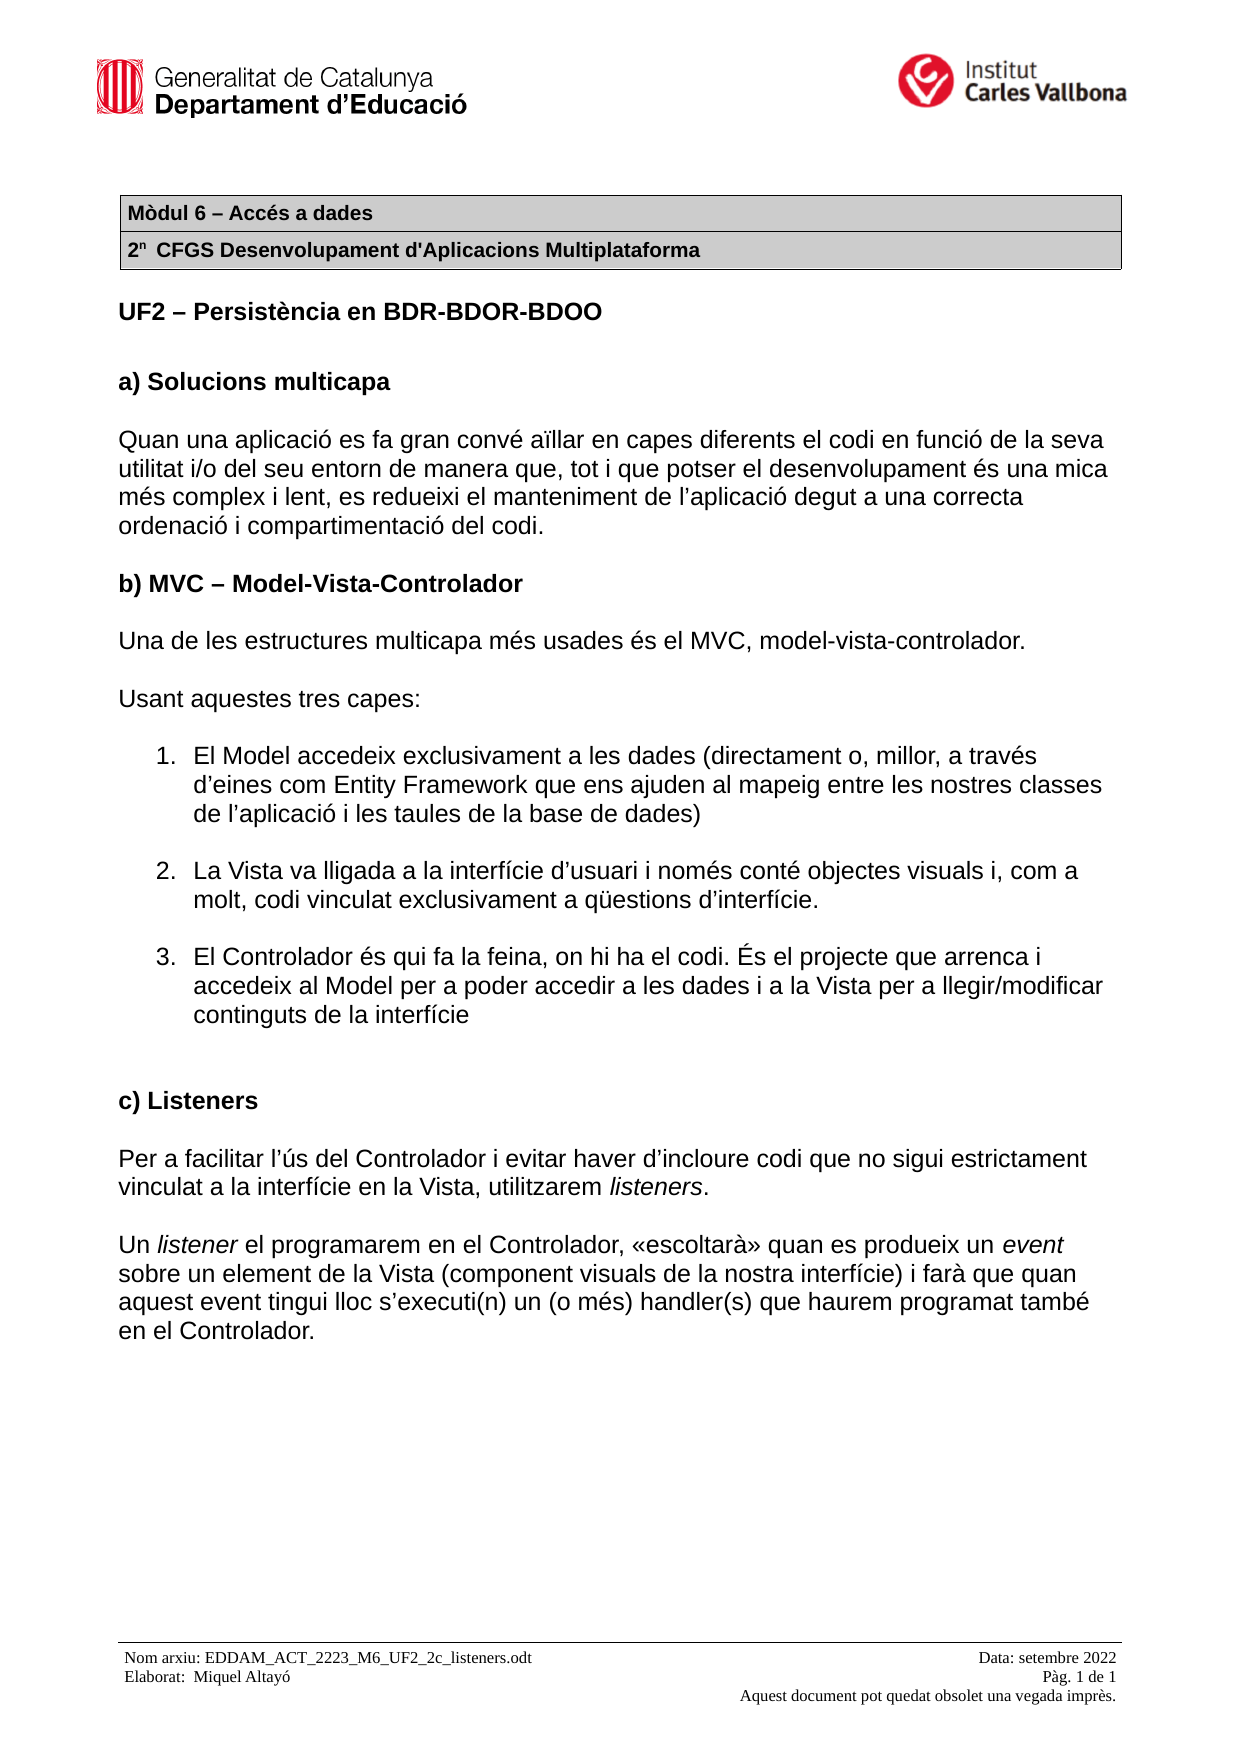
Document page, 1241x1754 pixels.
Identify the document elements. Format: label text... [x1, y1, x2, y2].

text Quan una aplicació es fa gran convé aïllar en capes diferents el codi en funció de la seva utilitat i/o del seu entorn de manera que, tot i que potser el desenvolupament és una mica més complex i lent, es redueixi el manteniment de l’aplicació degut a una correcta ordenació i compartimentació del codi. [118, 425, 1122, 540]
text c) Listeners [118, 1086, 1122, 1115]
text Per a facilitar l’ús del Controlador i evitar haver d’incloure codi que no sigui estrictament vinculat a la interfície en la Vista, utilitzarem listeners. [118, 1144, 1122, 1201]
list El Model accedeix exclusivament a les dades (directament o, millor, a través d’eines com Entity Framework que ens ajuden al mapeig entre les nostres classes de l’aplicació i les taules de la base de dades) [156, 741, 1122, 827]
text b) MVC – Model-Vista-Controlador [118, 569, 1122, 597]
list El Controlador és qui fa la feina, on hi ha el codi. És el projecte que arrenca i accedeix al Model per a poder accedir a les dades i a la Vista per a llegir/modificar continguts de la interfície [156, 942, 1122, 1029]
text UF2 – Persistència en BDR-BDOR-BDOO [118, 297, 1122, 326]
list La Vista va lligada a la interfície d’usuari i només conté objectes visuals i, com a molt, codi vinculat exclusivament a qüestions d’interfície. [156, 856, 1122, 914]
text Una de les estructures multicapa més usades és el MVC, model-vista-controlador. [118, 626, 1122, 655]
text Un listener el programarem en el Controlador, «escoltarà» quan es produeix un event sobre un element de la Vista (component visuals de la nostra interfície) i farà que quan aquest event tingui lloc s’executi(n) un (o més) handler(s) que haurem programat també en el Controlador. [118, 1230, 1122, 1345]
text Usant aquestes tres capes: [118, 684, 1122, 712]
table_cell 2n CFGS Desenvolupament d'Aplicacions Multiplataforma [121, 232, 1121, 268]
picture [97, 58, 494, 121]
picture [896, 50, 1138, 110]
text a) Solucions multicapa [118, 367, 1122, 396]
table_header Mòdul 6 – Accés a dades [121, 196, 1121, 231]
